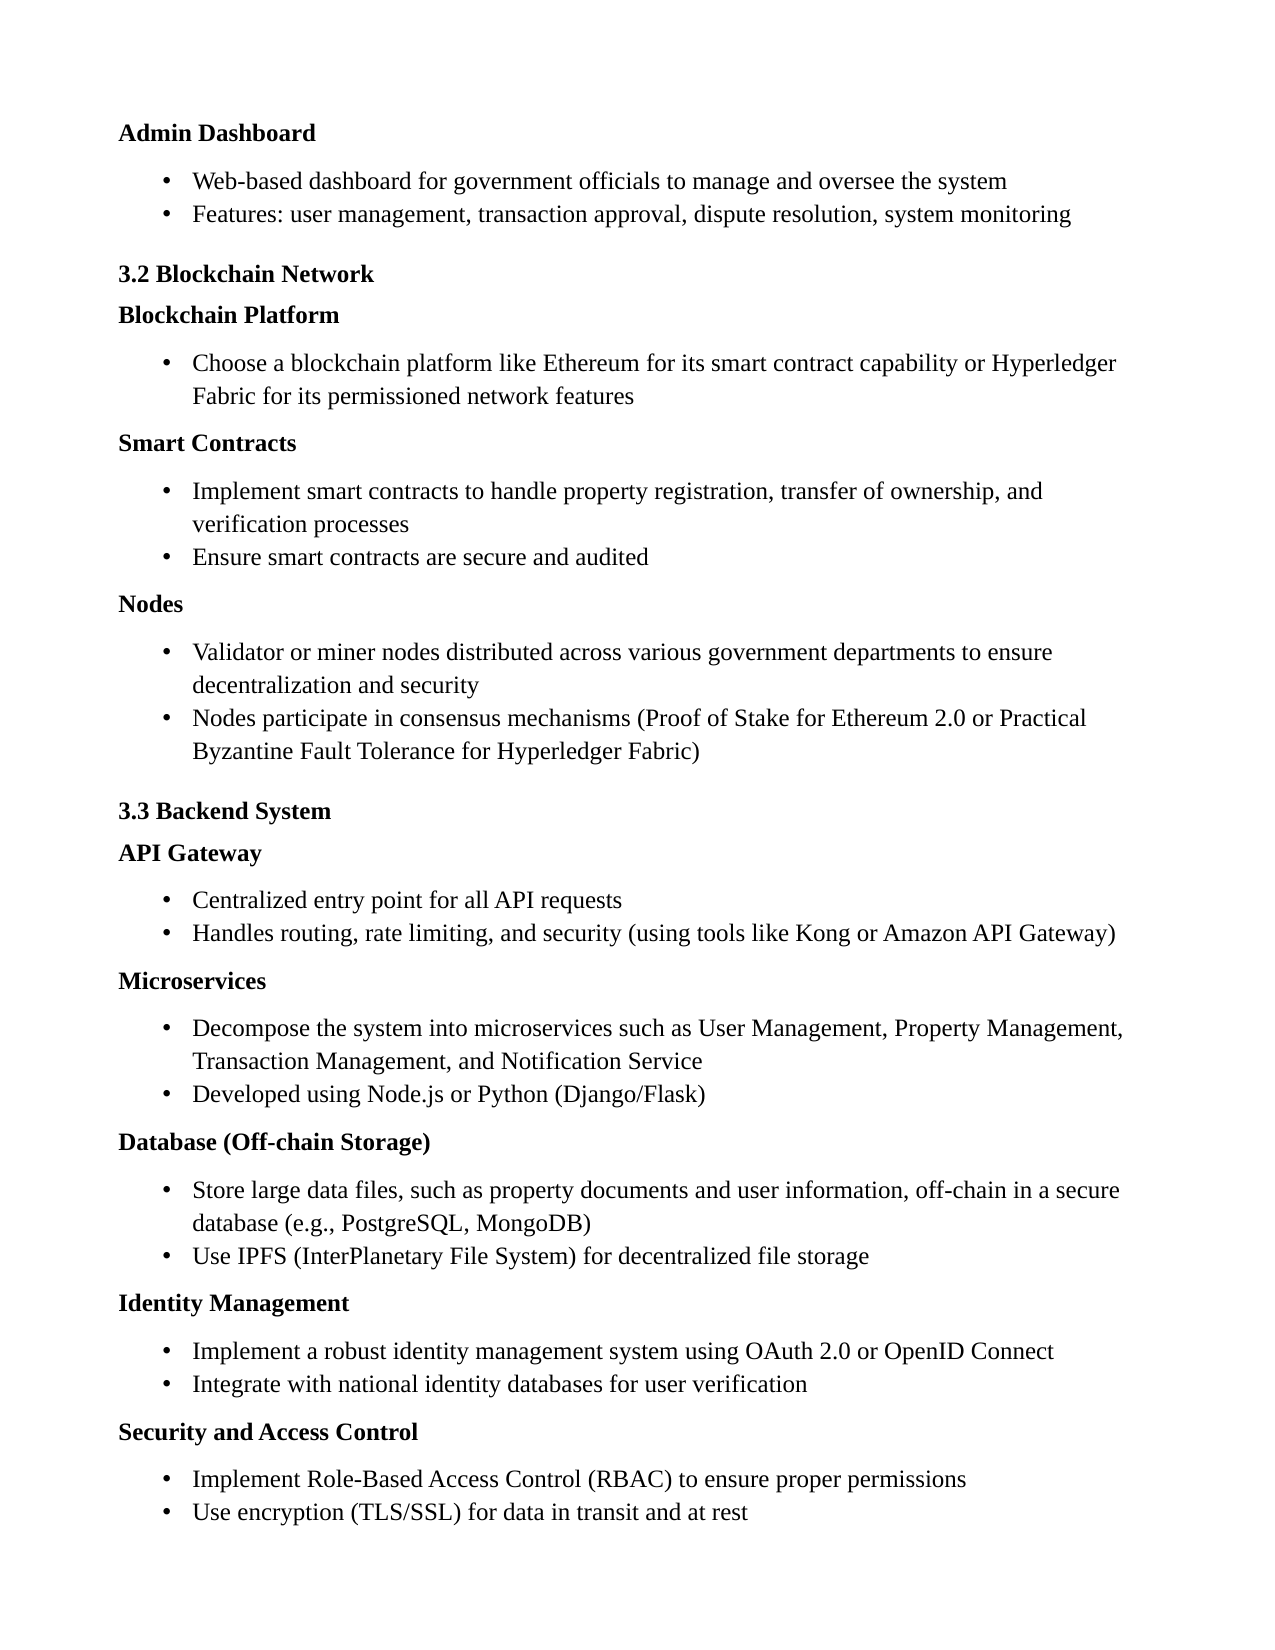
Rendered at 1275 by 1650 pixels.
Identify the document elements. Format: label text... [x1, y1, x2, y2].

text Identity Management [118, 1288, 1157, 1317]
list Developed using Node.js or Python (Django/Flask) [162, 1079, 1157, 1108]
subtitle 3.2 Blockchain Network [118, 259, 1157, 288]
text Security and Access Control [118, 1417, 1157, 1445]
list Nodes participate in consensus mechanisms (Proof of Stake for Ethereum 2.0 or Practical Byzantine Fault Tolerance for Hyperledger Fabric) [162, 703, 1157, 765]
list Choose a blockchain platform like Ethereum for its smart contract capability or Hyperledger Fabric for its permissioned network features [162, 348, 1157, 409]
list Implement Role-Based Access Control (RBAC) to ensure proper permissions [162, 1464, 1157, 1493]
list Use IPFS (InterPlanetary File System) for decentralized file storage [162, 1241, 1157, 1269]
list Handles routing, rate limiting, and security (using tools like Kong or Amazon API Gateway) [162, 918, 1157, 947]
text Database (Off-chain Storage) [118, 1127, 1157, 1156]
list Implement a robust identity management system using OAuth 2.0 or OpenID Connect [162, 1336, 1157, 1365]
list Features: user management, transaction approval, dispute resolution, system monitoring [162, 199, 1157, 227]
list Store large data files, such as property documents and user information, off-chain in a secure database (e.g., PostgreSQL, MongoDB) [162, 1175, 1157, 1236]
list Ensure smart contracts are secure and audited [162, 542, 1157, 571]
text Blockchain Platform [118, 300, 1157, 329]
text API Gateway [118, 838, 1157, 866]
list Centralized entry point for all API requests [162, 885, 1157, 914]
text Smart Contracts [118, 428, 1157, 457]
text Admin Dashboard [118, 118, 1157, 147]
list Web-based dashboard for government officials to manage and oversee the system [162, 166, 1157, 194]
list Validator or miner nodes distributed across various government departments to ensure decentralization and security [162, 637, 1157, 699]
list Decompose the system into microservices such as User Management, Property Management, Transaction Management, and Notification Service [162, 1013, 1157, 1075]
list Implement smart contracts to handle property registration, transfer of ownership, and verification processes [162, 476, 1157, 538]
list Use encryption (TLS/SSL) for data in transit and at rest [162, 1497, 1157, 1526]
text Nodes [118, 589, 1157, 618]
list Integrate with national identity databases for user verification [162, 1369, 1157, 1398]
text Microservices [118, 966, 1157, 994]
subtitle 3.3 Backend System [118, 796, 1157, 825]
